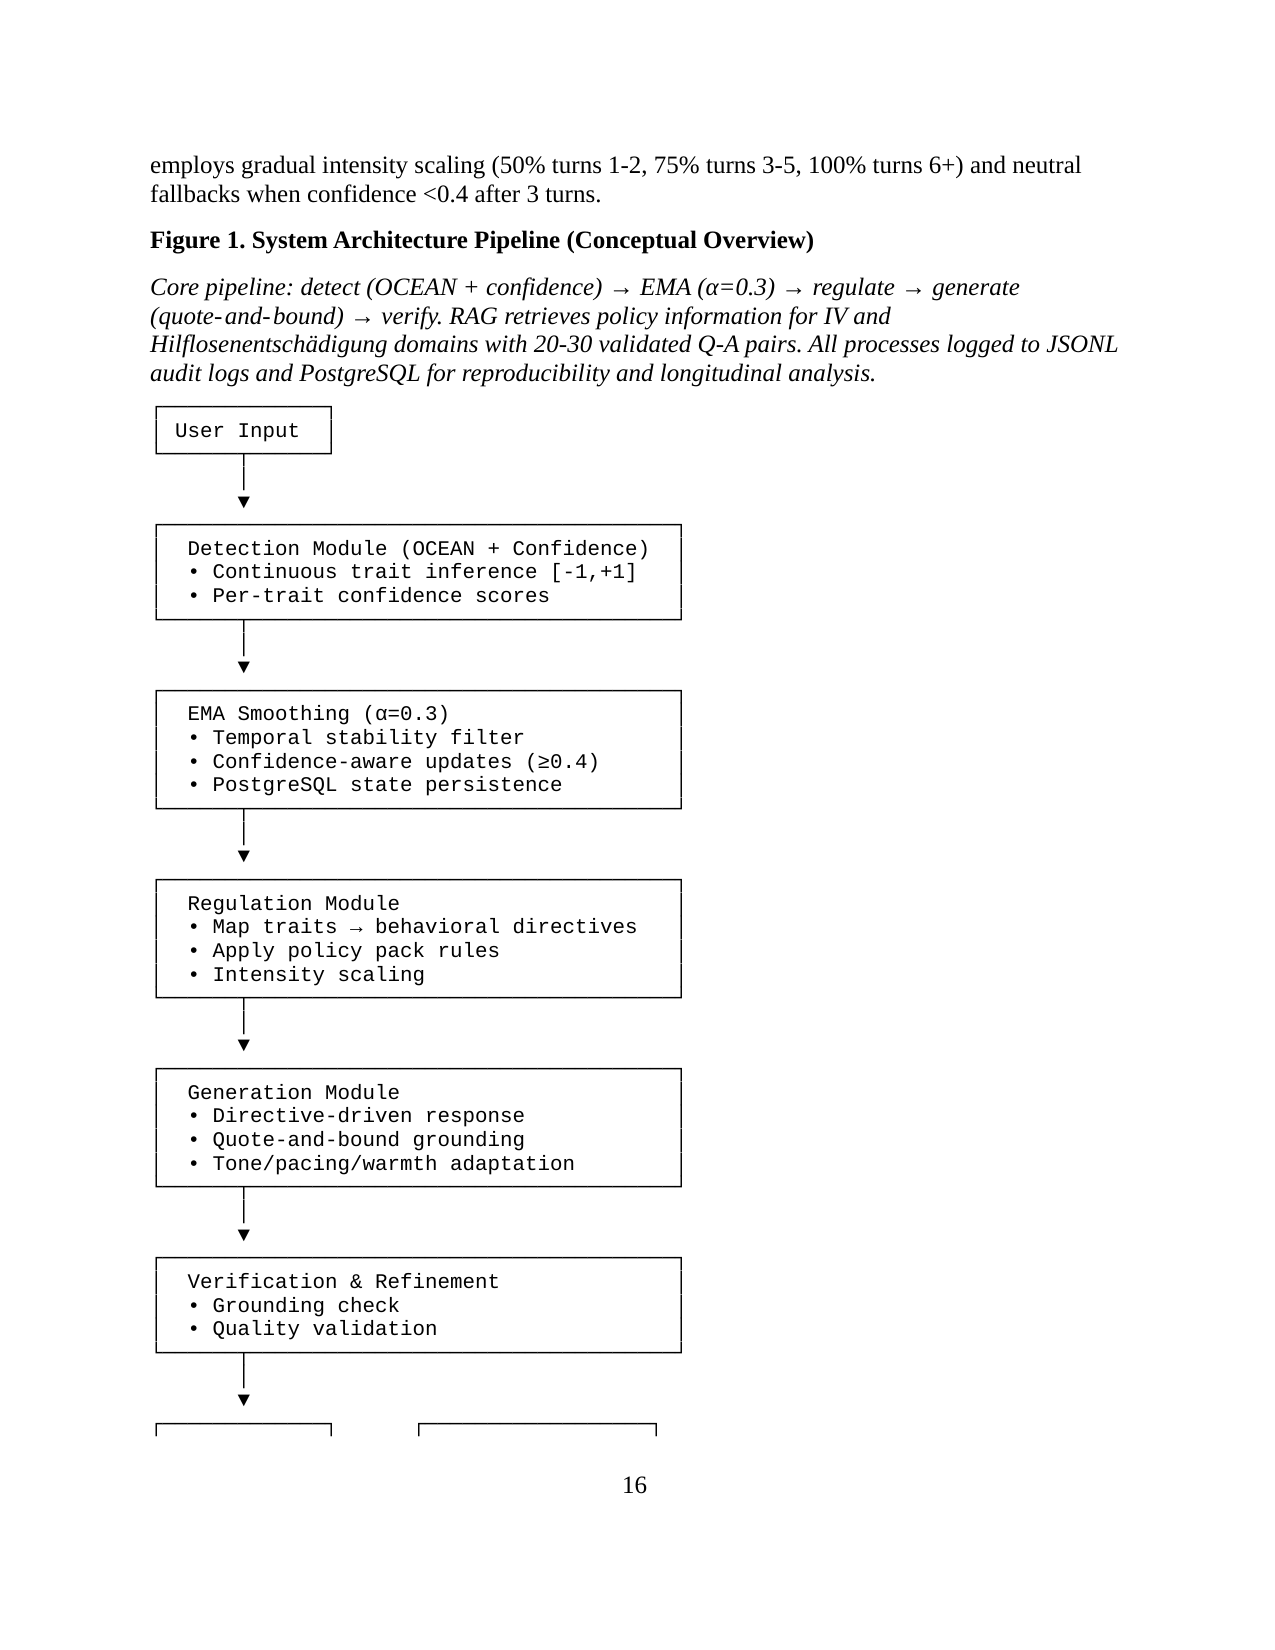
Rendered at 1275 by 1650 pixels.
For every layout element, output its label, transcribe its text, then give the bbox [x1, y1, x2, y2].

text ┌─────────────────────────────────────────┐ [150, 1247, 1125, 1271]
text │ Generation Module │ [682, 1082, 1125, 1105]
text │ • Intensity scaling │ [150, 963, 1125, 987]
text │ • Temporal stability filter │ [150, 727, 1125, 751]
text │ Generation Module │ [157, 1082, 681, 1105]
text │ Regulation Module │ [157, 893, 681, 916]
text │ • Quote-and-bound grounding │ [150, 1129, 1125, 1153]
text employs gradual intensity scaling (50% turns 1-2, 75% turns 3-5, 100% turns 6+) and neutral fallbacks when confidence <0.4 after 3 turns. [150, 150, 1125, 207]
text ┌─────────────┐ ┌──────────────────┐ [150, 1413, 1125, 1436]
text │ Regulation Module │ [682, 893, 1125, 916]
text └──────┬──────────────────────────────────┘ [244, 1342, 1125, 1366]
text Core pipeline: detect (OCEAN + confidence) → EMA (α=0.3) → regulate → generate (quote‑and‑bound) → verify. RAG retrieves policy information for IV and Hilflosenentschädigung domains with 20-30 validated Q-A pairs. All processes logged to JSONL audit logs and PostgreSQL for reproducibility and longitudinal analysis. [150, 272, 1125, 387]
text ▼ [150, 491, 1125, 514]
text │ [244, 822, 1125, 845]
text ┌─────────────┐ [150, 396, 1125, 420]
text │ [150, 1200, 1125, 1224]
text ┌─────────────────────────────────────────┐ [150, 1058, 1125, 1082]
text └──────┬──────────────────────────────────┘ [150, 1176, 1125, 1200]
text │ • Directive-driven response │ [150, 1105, 1125, 1129]
text └──────┬──────────────────────────────────┘ [244, 609, 1125, 632]
text │ • Tone/pacing/warmth adaptation │ [157, 1153, 681, 1176]
text └──────┬──────────────────────────────────┘ [157, 1342, 681, 1352]
text │ • Grounding check │ [150, 1294, 1125, 1318]
text │ [244, 1011, 1125, 1034]
text │ • Confidence-aware updates (≥0.4) │ [682, 751, 1125, 774]
text │ • Continuous trait inference [-1,+1] │ [150, 562, 1125, 585]
text │ • Apply policy pack rules │ [157, 940, 681, 963]
text │ [150, 1366, 1125, 1389]
text └──────┬──────────────────────────────────┘ [150, 1342, 243, 1366]
text │ [150, 467, 1125, 491]
text ┌─────────────────────────────────────────┐ [150, 869, 1125, 893]
text ┌─────────────────────────────────────────┐ [150, 514, 1125, 538]
text └──────┬──────┘ [150, 443, 1125, 467]
text │ EMA Smoothing (α=0.3) │ [150, 703, 1125, 727]
text ▼ [150, 1224, 1125, 1247]
text └──────┬──────────────────────────────────┘ [157, 609, 681, 619]
text │ [150, 632, 1125, 656]
text │ • PostgreSQL state persistence │ [150, 774, 1125, 798]
text │ Verification & Refinement │ [157, 1271, 681, 1294]
text ▼ [150, 1034, 1125, 1058]
text │ • Confidence-aware updates (≥0.4) │ [157, 751, 681, 774]
text ▼ [150, 1389, 1125, 1413]
text │ [150, 822, 243, 845]
text ▼ [150, 656, 1125, 680]
text ┌─────────────────────────────────────────┐ [150, 680, 1125, 703]
text ▼ [150, 845, 1125, 869]
text │ • Map traits → behavioral directives │ [150, 916, 1125, 940]
text │ Verification & Refinement │ [682, 1271, 1125, 1294]
text │ [150, 1011, 243, 1034]
text └──────┬──────────────────────────────────┘ [150, 609, 243, 632]
text │ • Quality validation │ [150, 1318, 1125, 1342]
text │ User Input │ [332, 420, 1125, 443]
text └──────┬──────────────────────────────────┘ [150, 987, 1125, 1011]
text │ • Tone/pacing/warmth adaptation │ [682, 1153, 1125, 1176]
text │ • Apply policy pack rules │ [682, 940, 1125, 963]
text └──────┬──────────────────────────────────┘ [150, 798, 1125, 822]
text │ User Input │ [157, 420, 331, 443]
text │ Detection Module (OCEAN + Confidence) │ [682, 538, 1125, 562]
text │ Detection Module (OCEAN + Confidence) │ [157, 538, 681, 562]
text Figure 1. System Architecture Pipeline (Conceptual Overview) [150, 225, 1125, 254]
text │ • Per-trait confidence scores │ [150, 585, 1125, 609]
